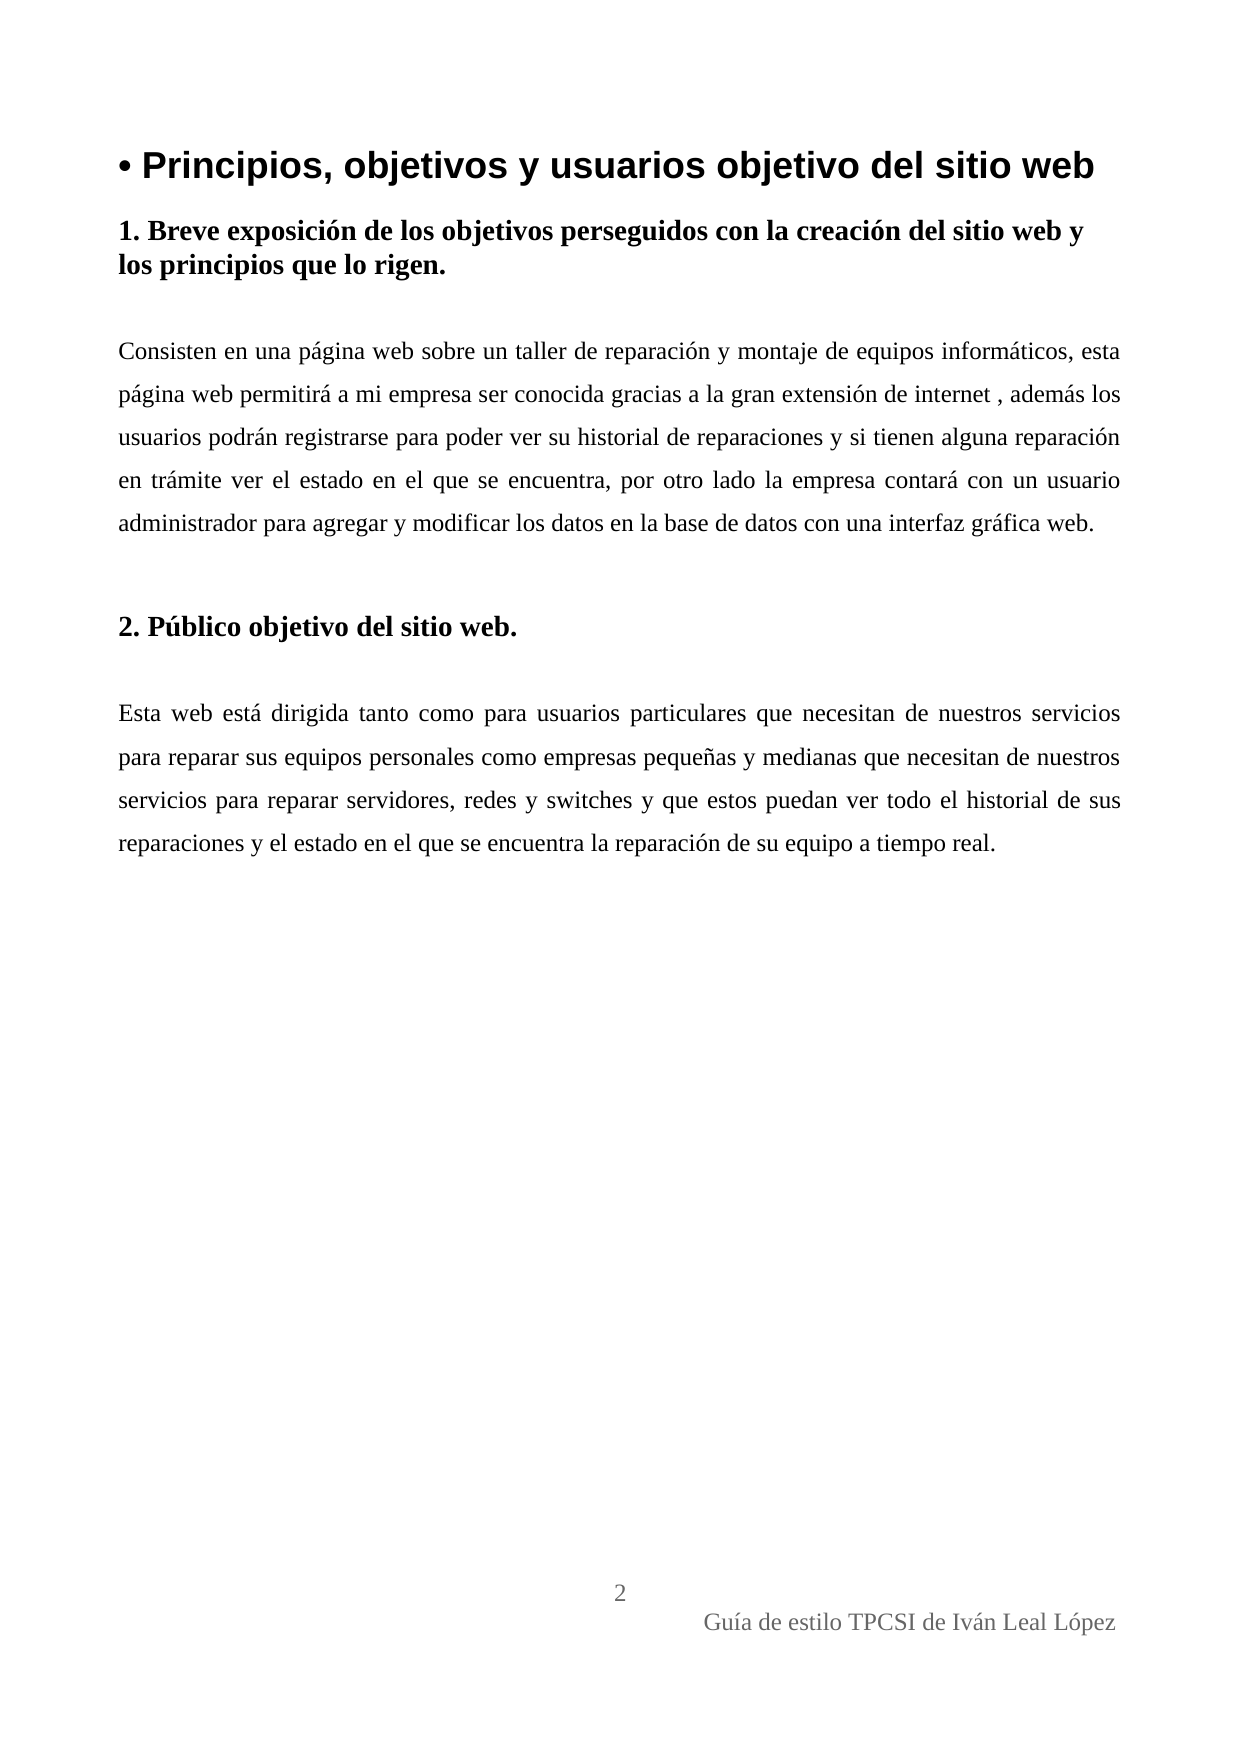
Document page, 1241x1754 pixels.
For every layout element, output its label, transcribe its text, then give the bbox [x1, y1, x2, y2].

text Esta web está dirigida tanto como para usuarios particulares que necesitan de nuestros servicios para reparar sus equipos personales como empresas pequeñas y medianas que necesitan de nuestros servicios para reparar servidores, redes y switches y que estos puedan ver todo el historial de sus reparaciones y el estado en el que se encuentra la reparación de su equipo a tiempo real. [118, 698, 1122, 857]
text Consisten en una página web sobre un taller de reparación y montaje de equipos informáticos, esta página web permitirá a mi empresa ser conocida gracias a la gran extensión de internet , además los usuarios podrán registrarse para poder ver su historial de reparaciones y si tienen alguna reparación en trámite ver el estado en el que se encuentra, por otro lado la empresa contará con un usuario administrador para agregar y modificar los datos en la base de datos con una interfaz gráfica web. [118, 336, 1122, 537]
subtitle • Principios, objetivos y usuarios objetivo del sitio web [118, 143, 1122, 186]
subtitle 2. Público objetivo del sitio web. [118, 609, 1122, 643]
subtitle 1. Breve exposición de los objetivos perseguidos con la creación del sitio web y los principios que lo rigen. [118, 213, 1122, 280]
